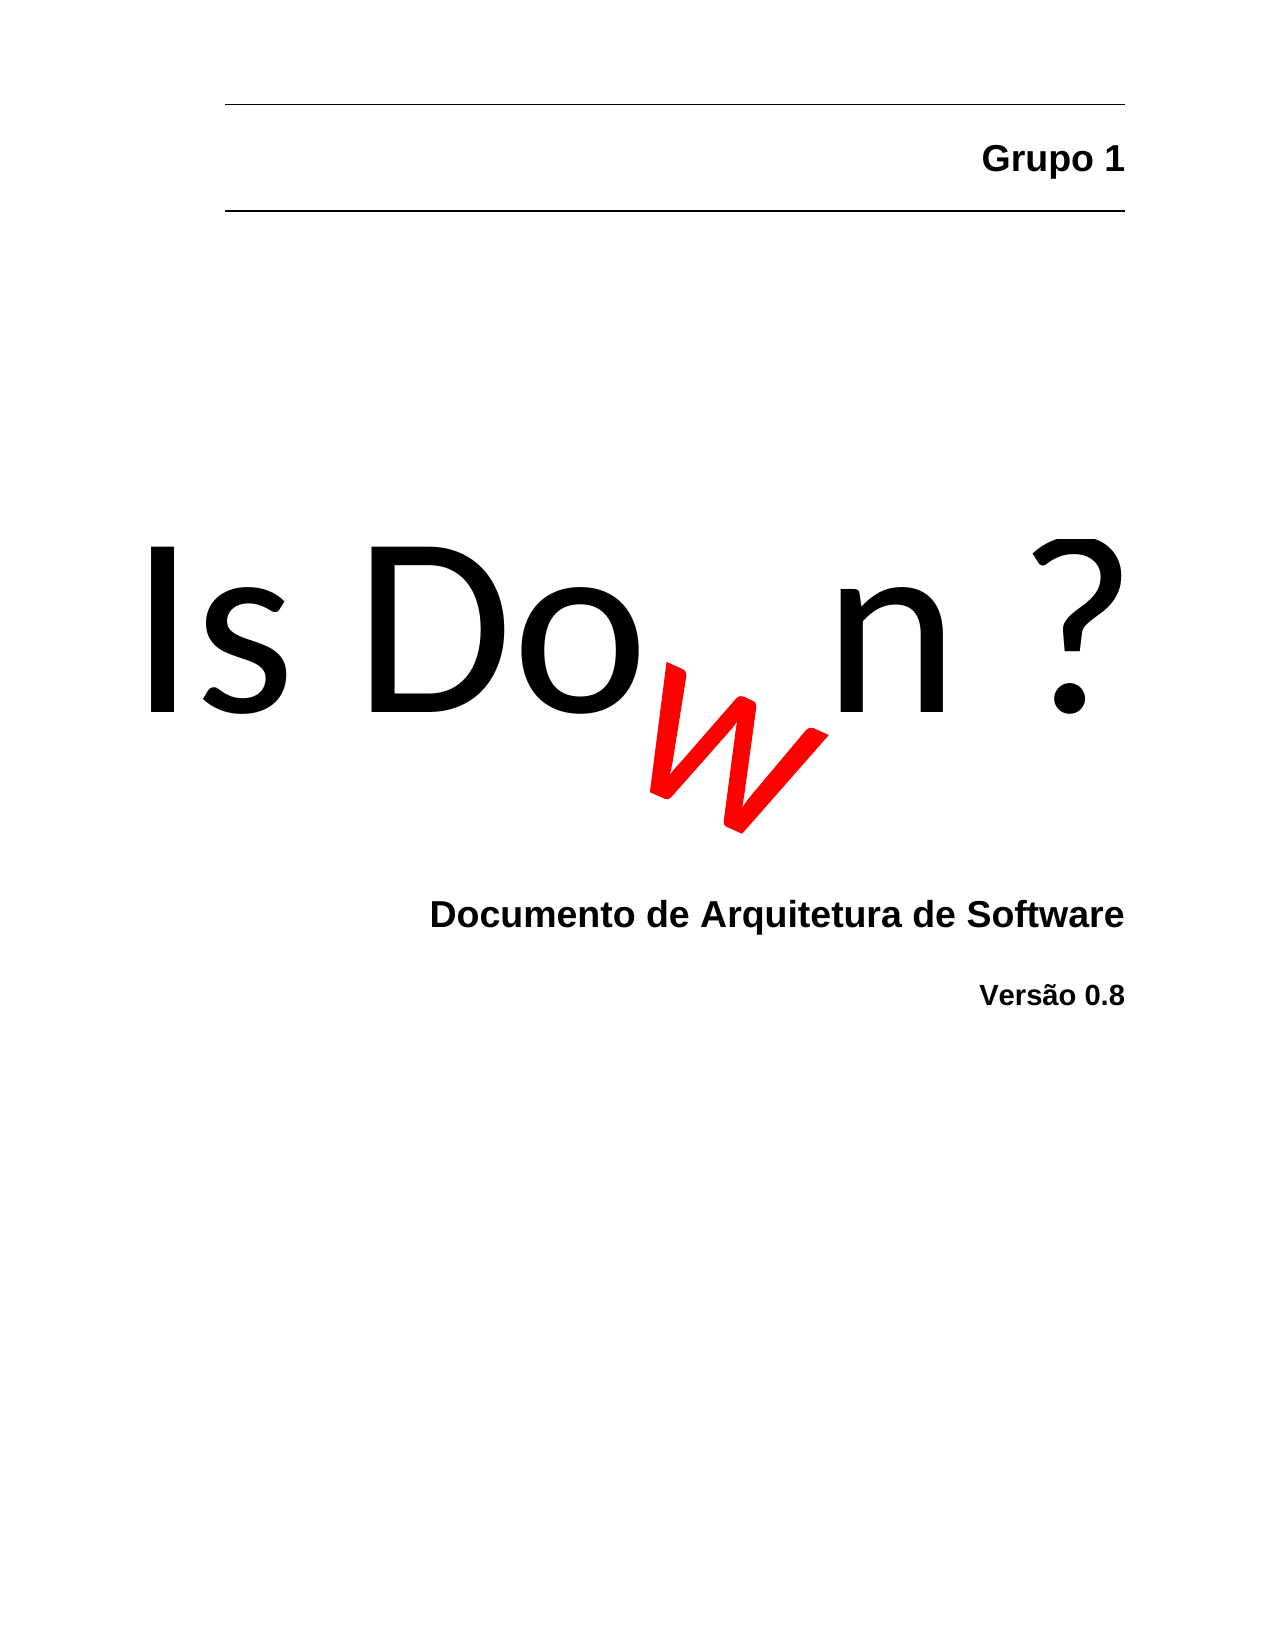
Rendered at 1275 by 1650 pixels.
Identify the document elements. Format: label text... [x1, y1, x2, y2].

subtitle Versão 0.8 [225, 978, 1125, 1012]
subtitle Documento de Arquitetura de Software [225, 892, 1125, 935]
